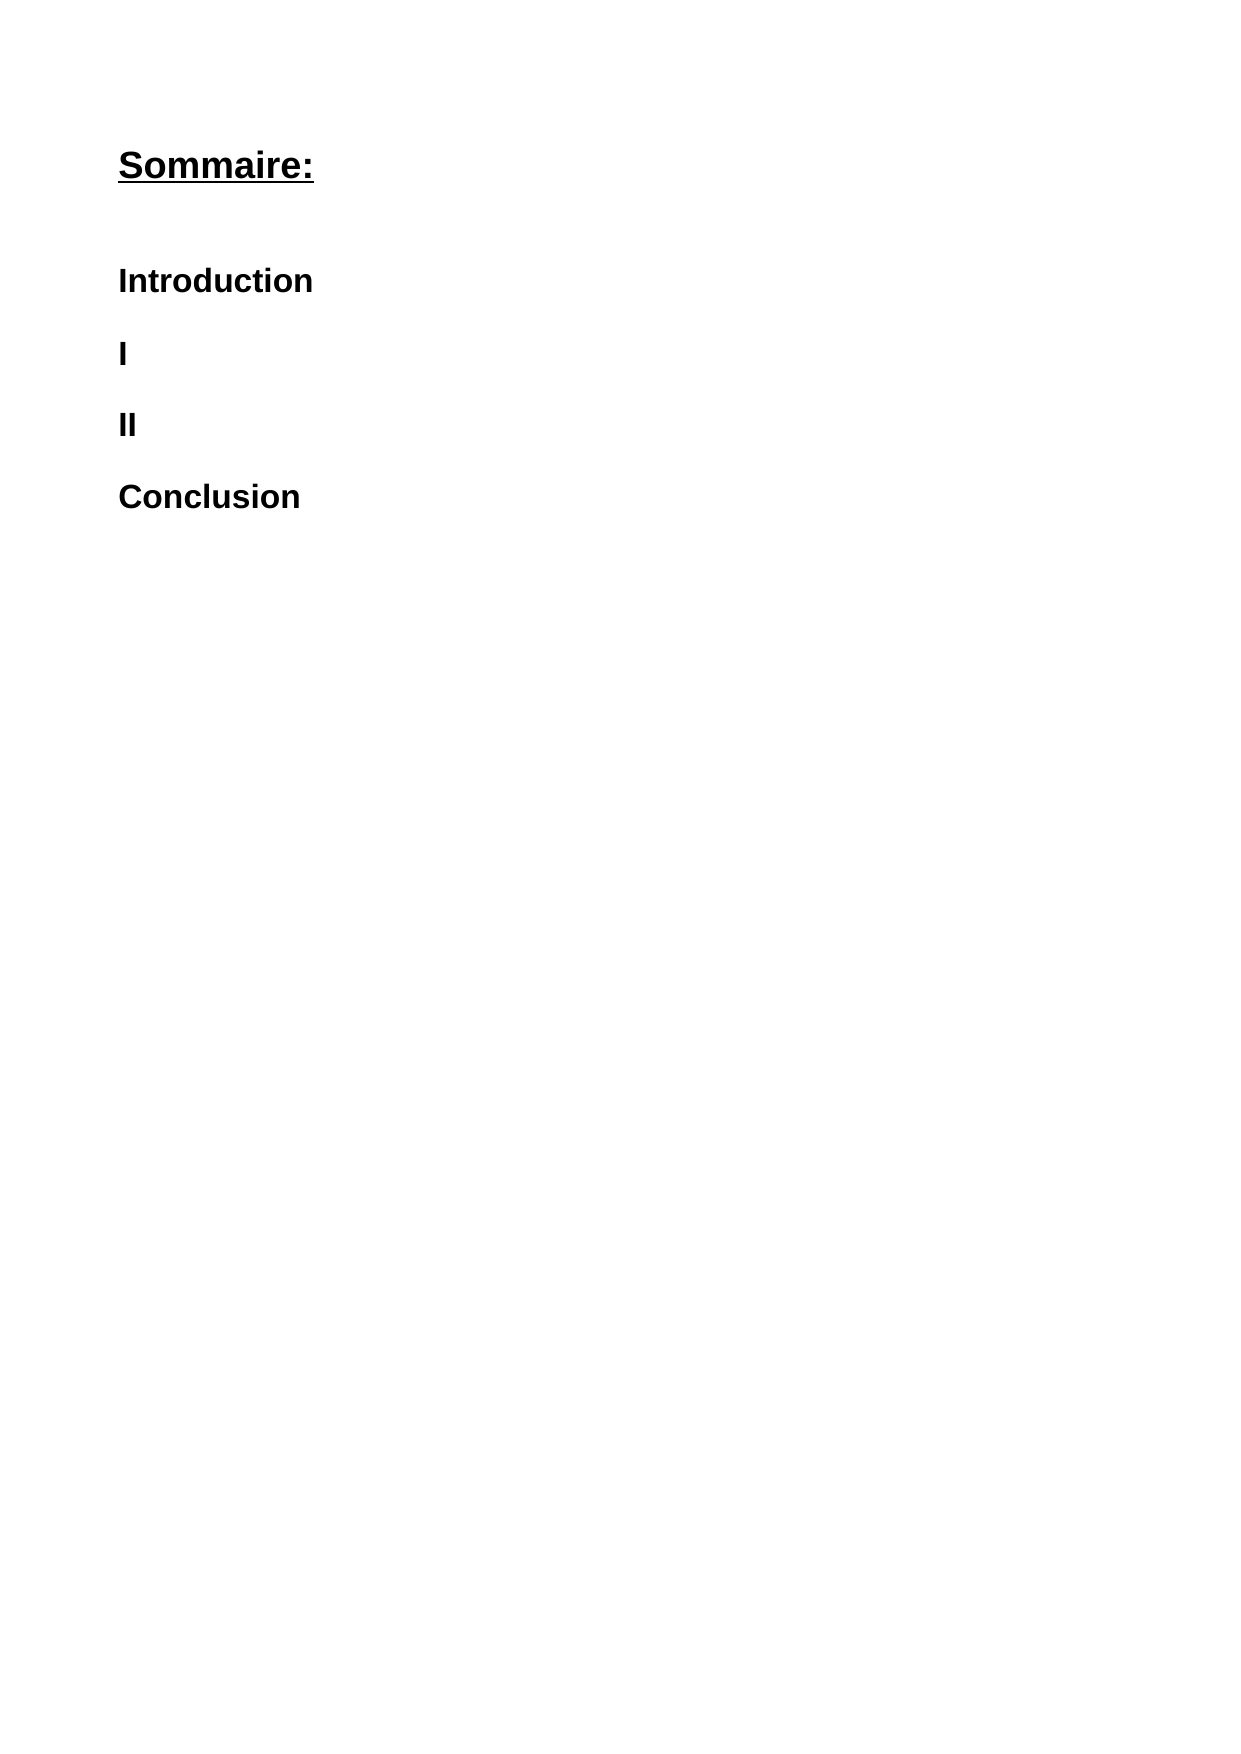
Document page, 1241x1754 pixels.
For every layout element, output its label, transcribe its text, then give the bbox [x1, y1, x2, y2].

subtitle I [118, 333, 1122, 372]
subtitle Conclusion [118, 477, 1122, 516]
subtitle Introduction [118, 261, 1122, 300]
subtitle Sommaire: [118, 143, 1122, 187]
subtitle II [118, 405, 1122, 444]
